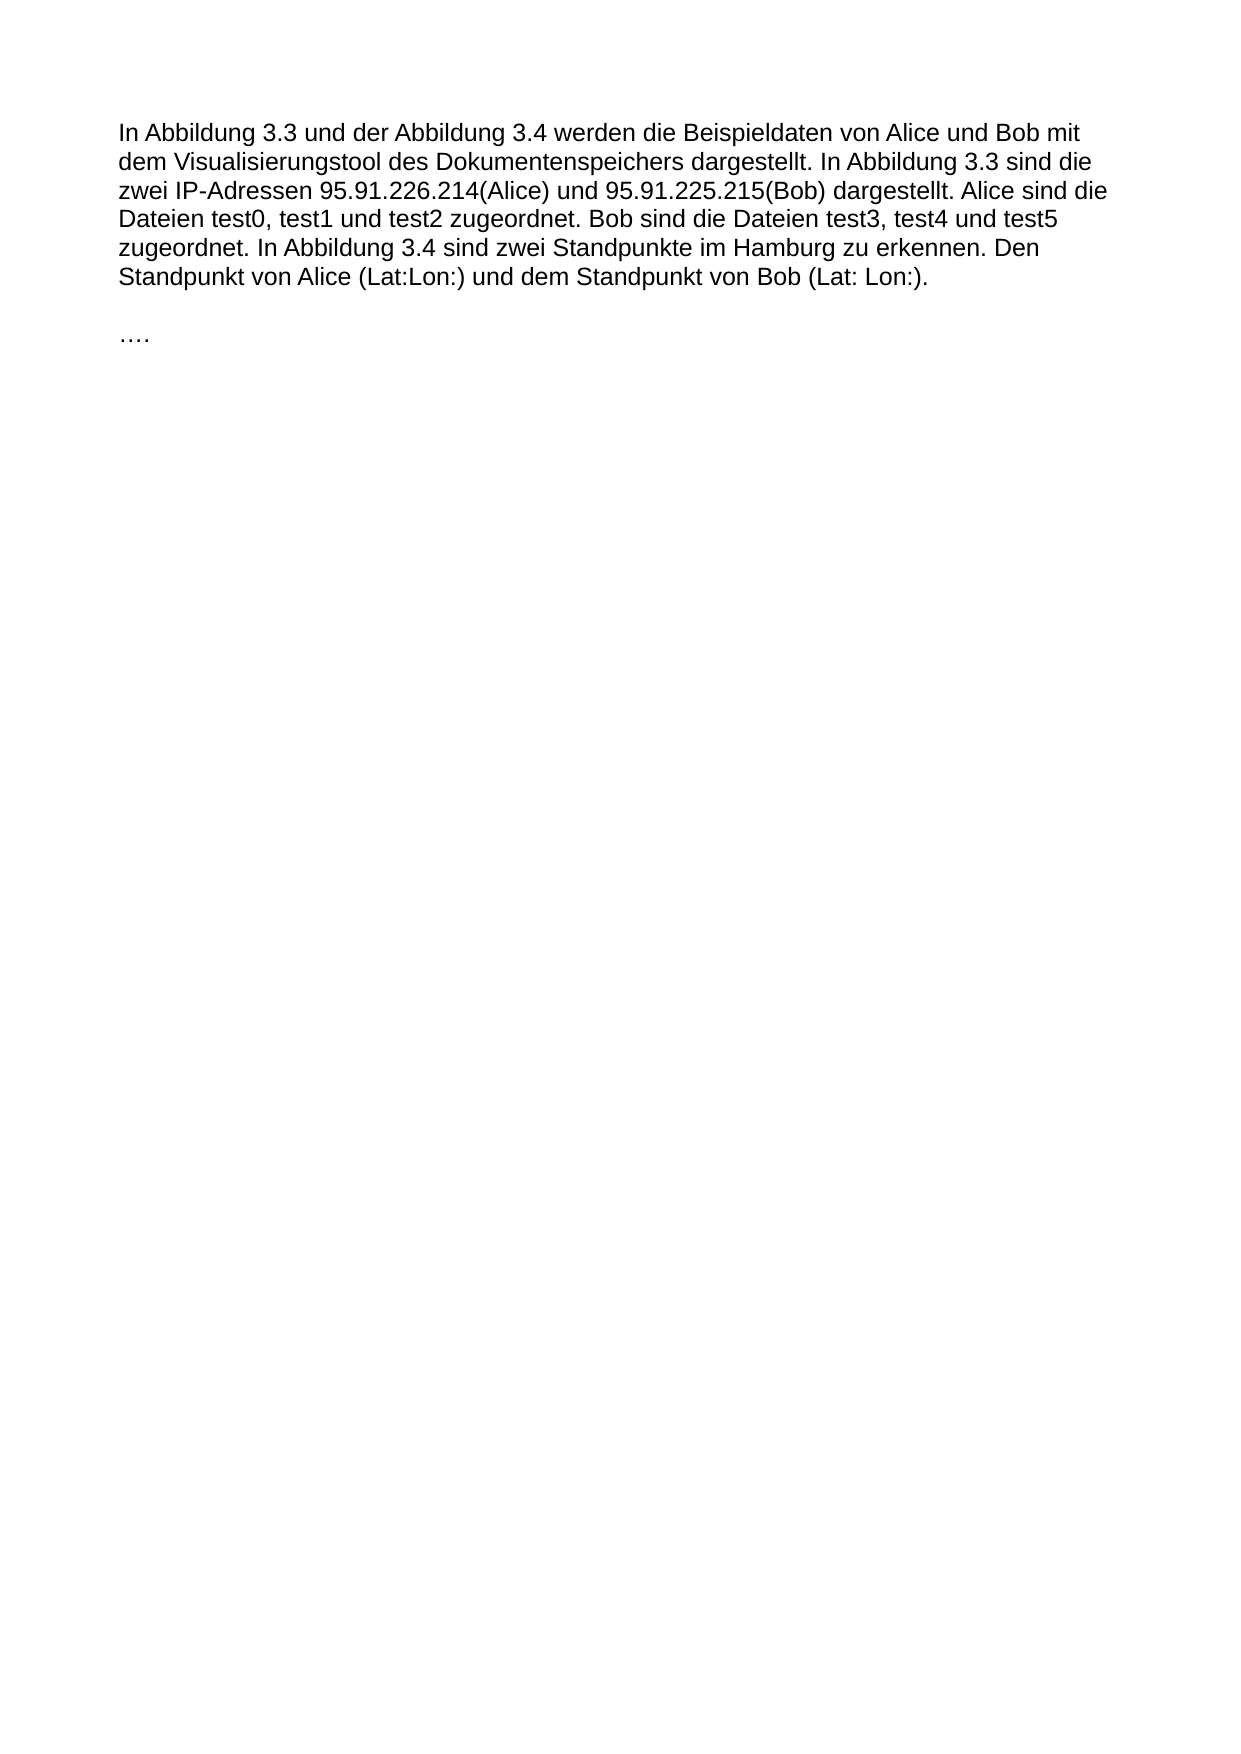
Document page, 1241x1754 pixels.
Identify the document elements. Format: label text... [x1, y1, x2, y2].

text …. [118, 319, 1122, 348]
text In Abbildung 3.3 und der Abbildung 3.4 werden die Beispieldaten von Alice und Bob mit dem Visualisierungstool des Dokumentenspeichers dargestellt. In Abbildung 3.3 sind die zwei IP-Adressen 95.91.226.214(Alice) und 95.91.225.215(Bob) dargestellt. Alice sind die Dateien test0, test1 und test2 zugeordnet. Bob sind die Dateien test3, test4 und test5 zugeordnet. In Abbildung 3.4 sind zwei Standpunkte im Hamburg zu erkennen. Den Standpunkt von Alice (Lat:Lon:) und dem Standpunkt von Bob (Lat: Lon:). [118, 118, 1122, 291]
